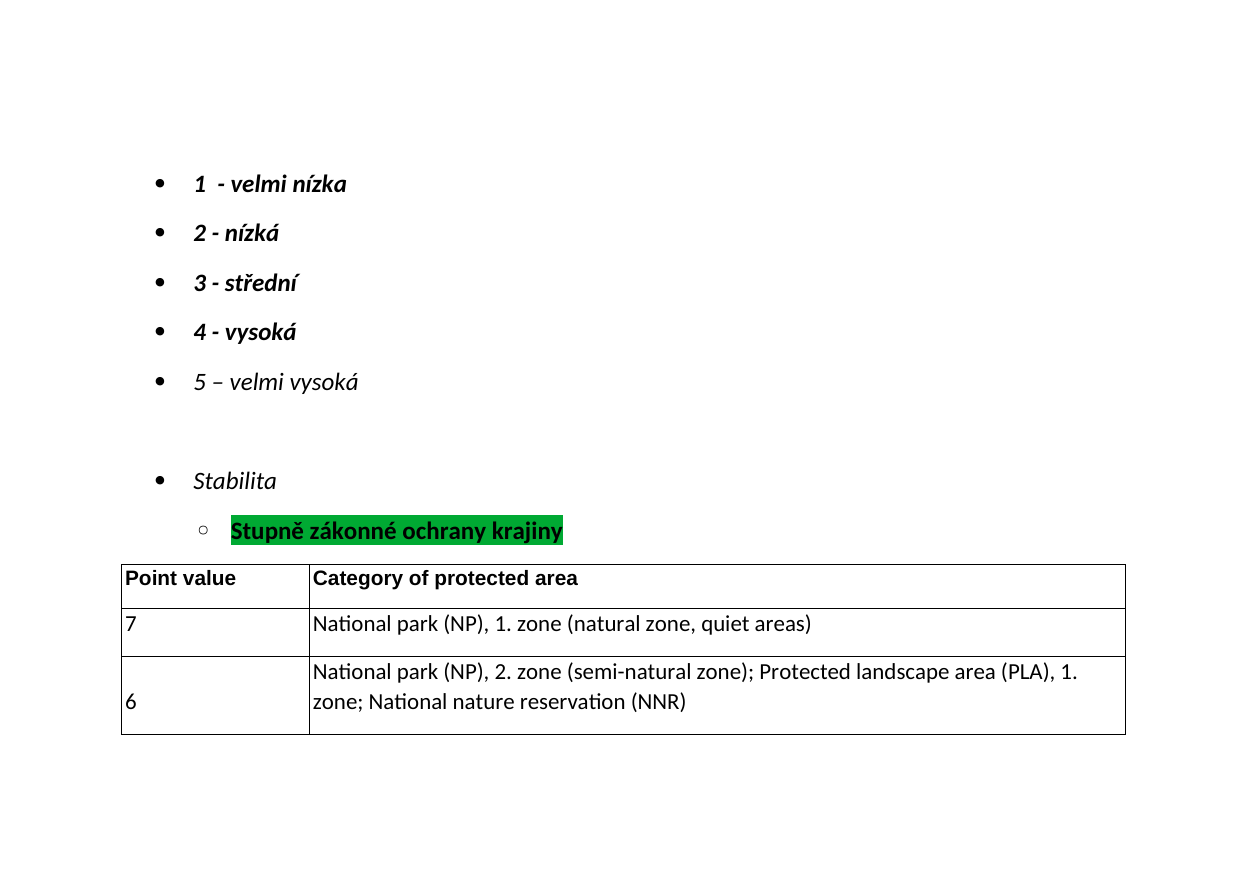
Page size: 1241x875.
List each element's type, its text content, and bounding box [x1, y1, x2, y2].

table_cell National park (NP), 2. zone (semi-natural zone); Protected landscape area (PLA), 1. zone; National nature reservation (NNR) [310, 657, 1125, 734]
table_header ‍Point value [122, 565, 309, 608]
list 2 - nízká [156, 217, 1122, 248]
table_cell 7 [122, 609, 309, 656]
table_cell National park (NP), 1. zone (natural zone, quiet areas) [310, 609, 1125, 656]
list Stabilita [156, 465, 1122, 496]
list 3 - střední [156, 267, 1122, 297]
list 4 - vysoká [156, 316, 1122, 347]
list Stupně zákonné ochrany krajiny [193, 515, 1122, 545]
table_header Category of protected area [310, 565, 1125, 608]
table_cell 6 [122, 657, 309, 734]
list 1 - velmi nízka [156, 168, 1122, 198]
list 5 – velmi vysoká [156, 366, 1122, 397]
